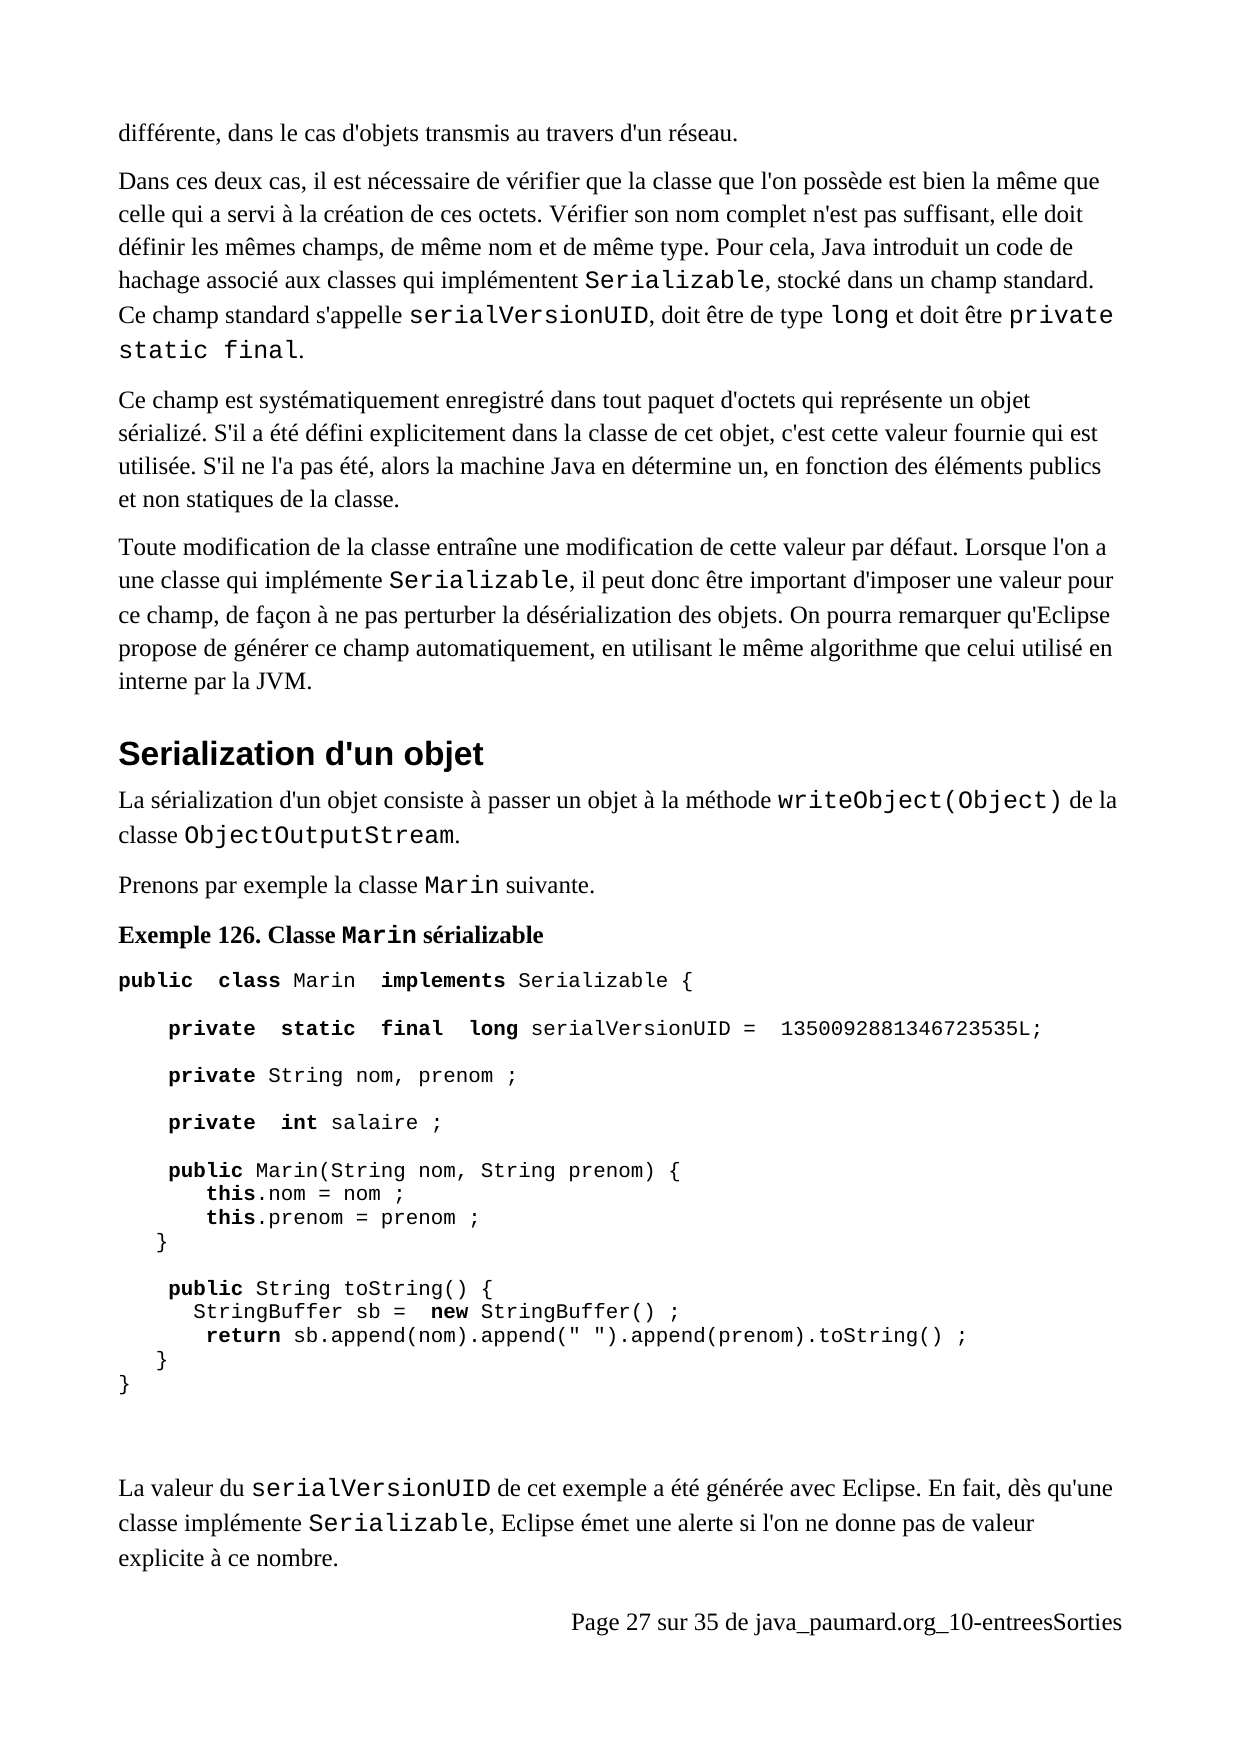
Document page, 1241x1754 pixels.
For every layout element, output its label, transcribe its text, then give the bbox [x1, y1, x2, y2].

text Ce champ est systématiquement enregistré dans tout paquet d'octets qui représente un objet sérializé. S'il a été défini explicitement dans la classe de cet objet, c'est cette valeur fournie qui est utilisée. S'il ne l'a pas été, alors la machine Java en détermine un, en fonction des éléments publics et non statiques de la classe. [118, 385, 1122, 513]
text private String nom, prenom ; [118, 1065, 1122, 1089]
text Prenons par exemple la classe Marin suivante. [118, 871, 1122, 901]
text différente, dans le cas d'objets transmis au travers d'un réseau. [118, 118, 1122, 147]
text public String toString() { [118, 1278, 1122, 1302]
text } [118, 1372, 1122, 1396]
text Exemple 126. Classe Marin sérializable [118, 921, 1122, 951]
text return sb.append(nom).append(" ").append(prenom).toString() ; [118, 1325, 1122, 1349]
text } [118, 1231, 1122, 1254]
text this.prenom = prenom ; [118, 1207, 1122, 1231]
subtitle Serialization d'un objet [118, 734, 1122, 773]
text public class Marin implements Serializable { [118, 971, 1122, 994]
text Toute modification de la classe entraîne une modification de cette valeur par défaut. Lorsque l'on a une classe qui implémente Serializable, il peut donc être important d'imposer une valeur pour ce champ, de façon à ne pas perturber la désérialization des objets. On pourra remarquer qu'Eclipse propose de générer ce champ automatiquement, en utilisant le même algorithme que celui utilisé en interne par la JVM. [118, 532, 1122, 694]
text private static final long serialVersionUID = 1350092881346723535L; [118, 1018, 1122, 1041]
text private int salaire ; [118, 1112, 1122, 1136]
text La sérialization d'un objet consiste à passer un objet à la méthode writeObject(Object) de la classe ObjectOutputStream. [118, 785, 1122, 851]
text } [118, 1349, 1122, 1372]
text StringBuffer sb = new StringBuffer() ; [118, 1302, 1122, 1325]
text this.nom = nom ; [118, 1183, 1122, 1207]
text La valeur du serialVersionUID de cet exemple a été générée avec Eclipse. En fait, dès qu'une classe implémente Serializable, Eclipse émet une alerte si l'on ne donne pas de valeur explicite à ce nombre. [118, 1473, 1122, 1572]
text Dans ces deux cas, il est nécessaire de vérifier que la classe que l'on possède est bien la même que celle qui a servi à la création de ces octets. Vérifier son nom complet n'est pas suffisant, elle doit définir les mêmes champs, de même nom et de même type. Pour cela, Java introduit un code de hachage associé aux classes qui implémentent Serializable, stocké dans un champ standard. Ce champ standard s'appelle serialVersionUID, doit être de type long et doit être private static final. [118, 166, 1122, 366]
text public Marin(String nom, String prenom) { [118, 1160, 1122, 1183]
